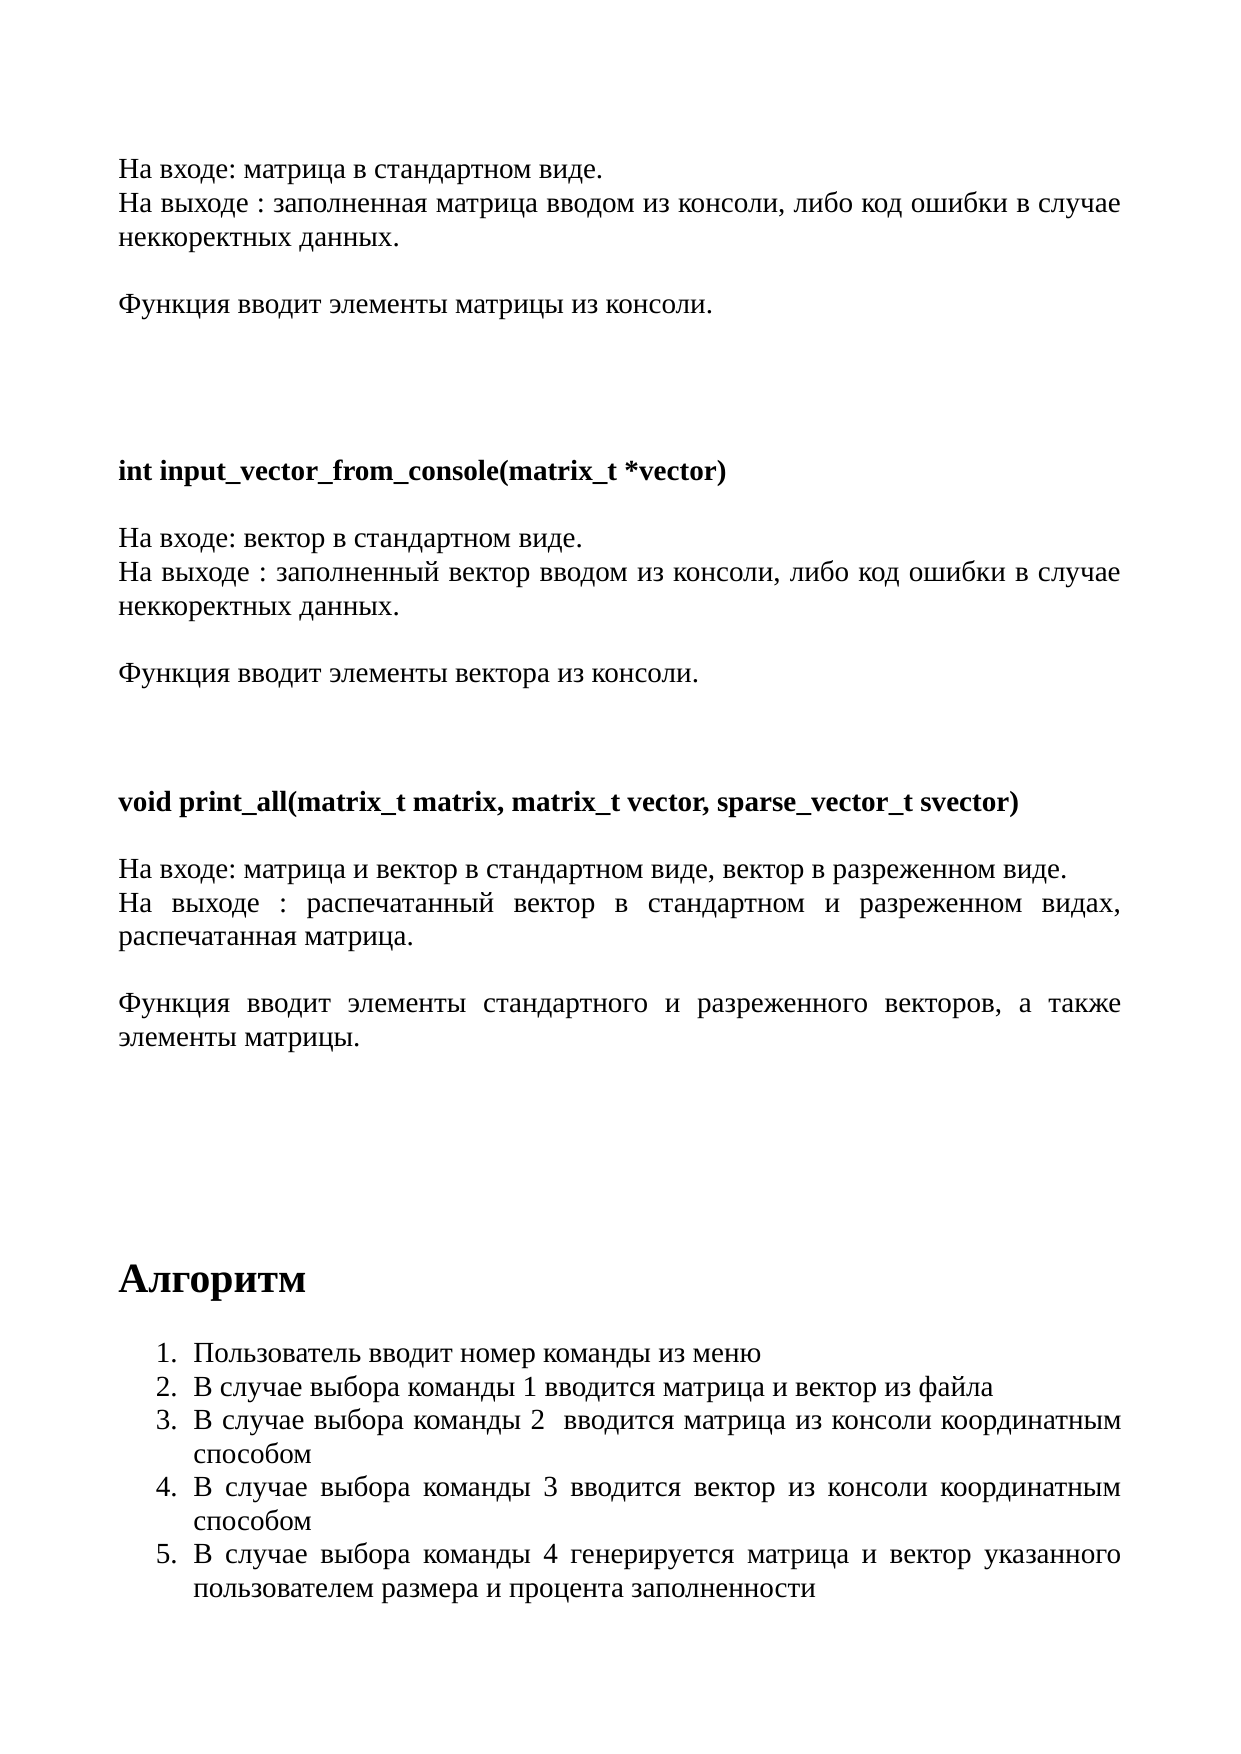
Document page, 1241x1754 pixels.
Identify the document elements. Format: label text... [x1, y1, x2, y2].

text На входе: матрица и вектор в стандартном виде, вектор в разреженном виде. [118, 851, 1122, 885]
text На входе: вектор в стандартном виде. [118, 521, 1122, 554]
text Функция вводит элементы стандартного и разреженного векторов, а также элементы матрицы. [118, 985, 1122, 1052]
list В случае выбора команды 4 генерируется матрица и вектор указанного пользователем размера и процента заполненности [156, 1536, 1122, 1603]
list В случае выбора команды 3 вводится вектор из консоли координатным способом [156, 1469, 1122, 1536]
text Функция вводит элементы матрицы из консоли. [118, 286, 1122, 319]
text Функция вводит элементы вектора из консоли. [118, 655, 1122, 688]
list В случае выбора команды 2 вводится матрица из консоли координатным способом [156, 1402, 1122, 1469]
text На выходе : заполненная матрица вводом из консоли, либо код ошибки в случае неккоректных данных. [118, 185, 1122, 252]
text На входе: матрица в стандартном виде. [118, 152, 1122, 185]
text int input_vector_from_console(matrix_t *vector) [118, 453, 1122, 487]
text На выходе : распечатанный вектор в стандартном и разреженном видах, распечатанная матрица. [118, 885, 1122, 952]
text На выходе : заполненный вектор вводом из консоли, либо код ошибки в случае неккоректных данных. [118, 554, 1122, 621]
text void print_all(matrix_t matrix, matrix_t vector, sparse_vector_t svector) [118, 784, 1122, 818]
list В случае выбора команды 1 вводится матрица и вектор из файла [156, 1369, 1122, 1402]
text Алгоритм [118, 1254, 1122, 1302]
list Пользователь вводит номер команды из меню [156, 1335, 1122, 1369]
